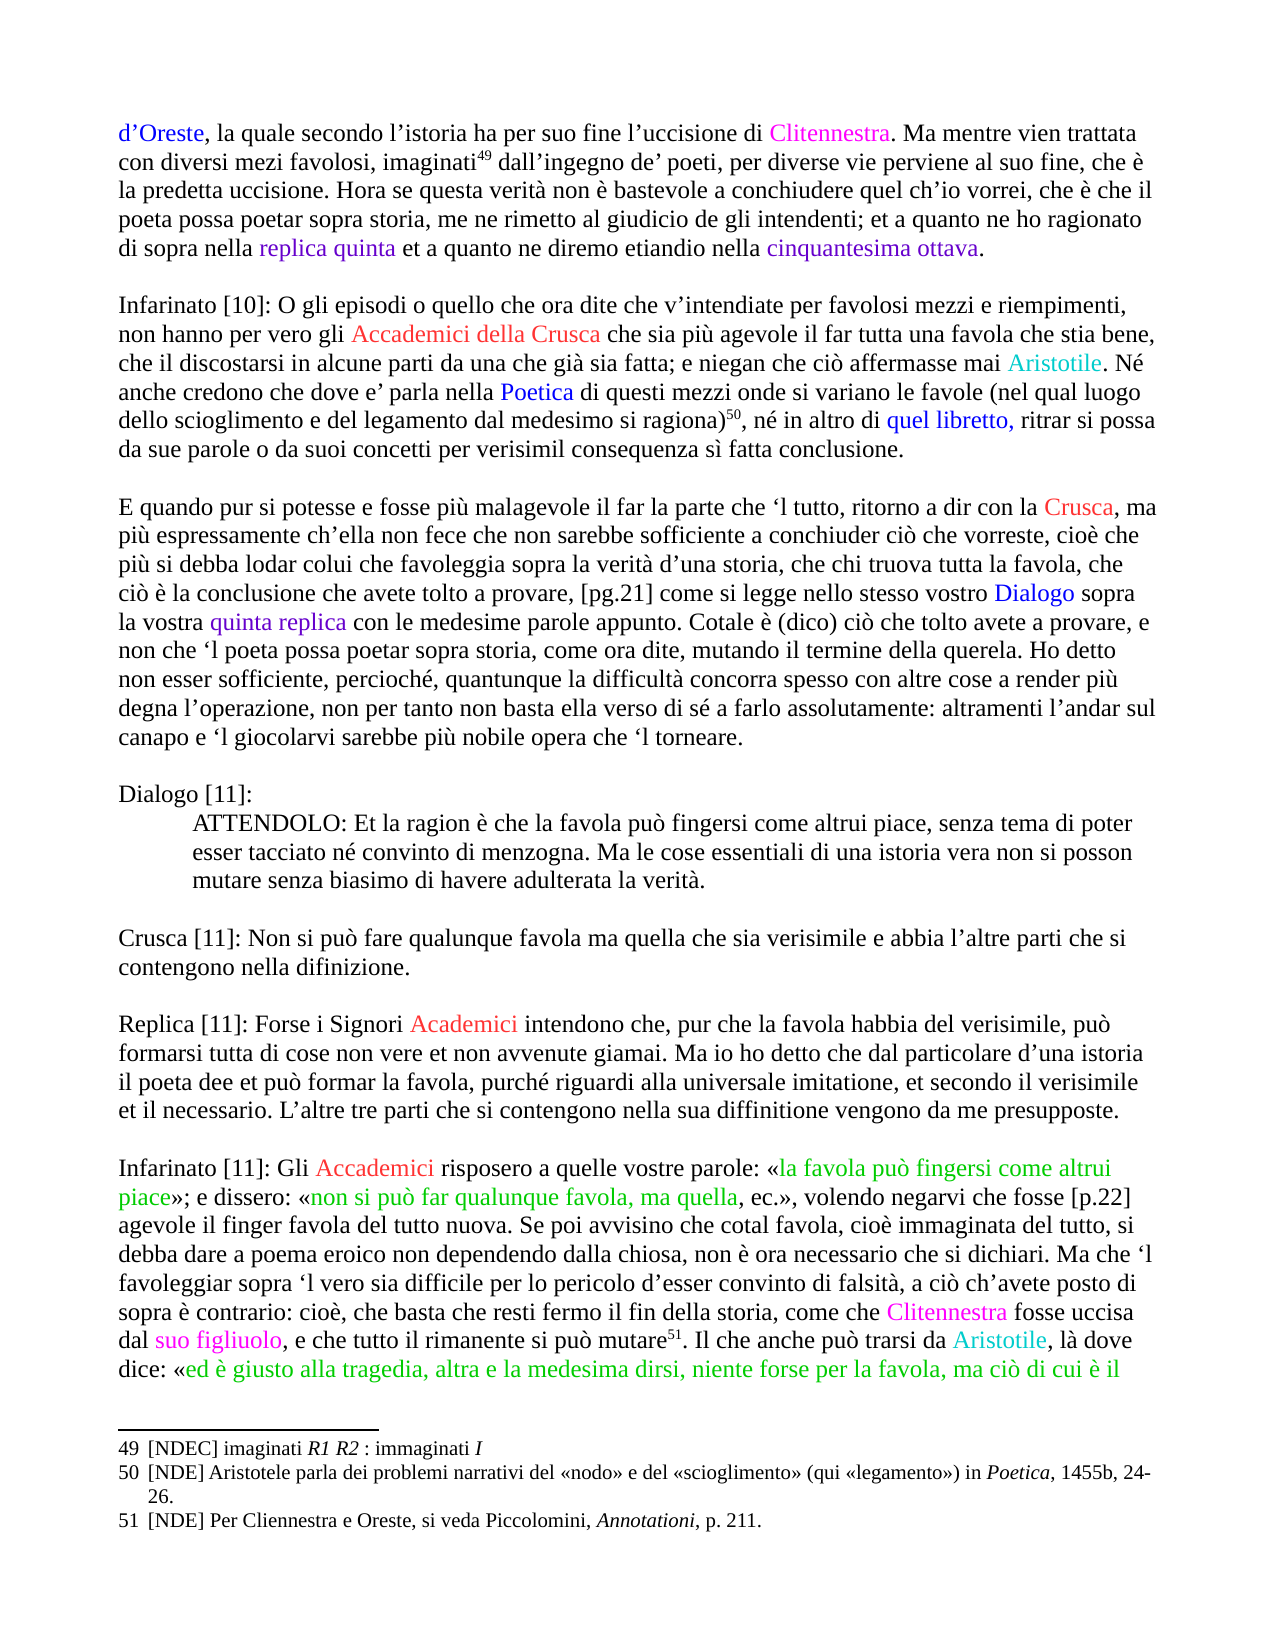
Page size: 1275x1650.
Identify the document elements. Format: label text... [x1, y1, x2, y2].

text Crusca [11]: Non si può fare qualunque favola ma quella che sia verisimile e abbia l’altre parti che si contengono nella difinizione. [118, 923, 1157, 981]
text [NDE] Per Cliennestra e Oreste, si veda Piccolomini, Annotationi, p. 211. [118, 1508, 1157, 1532]
text [NDE] Aristotele parla dei problemi narrativi del «nodo» e del «scioglimento» (qui «legamento») in Poetica, 1455b, 24-26. [118, 1460, 1157, 1508]
text Infarinato [11]: Gli Accademici risposero a quelle vostre parole: «la favola può fingersi come altrui piace»; e dissero: «non si può far qualunque favola, ma quella, ec.», volendo negarvi che fosse [p.22] agevole il finger favola del tutto nuova. Se poi avvisino che cotal favola, cioè immaginata del tutto, si debba dare a poema eroico non dependendo dalla chiosa, non è ora necessario che si dichiari. Ma che ‘l favoleggiar sopra ‘l vero sia difficile per lo pericolo d’esser convinto di falsità, a ciò ch’avete posto di sopra è contrario: cioè, che basta che resti fermo il fin della storia, come che Clitennestra fosse uccisa dal suo figliuolo, e che tutto il rimanente si può mutare. Il che anche può trarsi da Aristotile, là dove dice: «ed è giusto alla tragedia, altra e la medesima dirsi, niente forse per la favola, ma ciò di cui è il [118, 1153, 1157, 1383]
text E quando pur si potesse e fosse più malagevole il far la parte che ‘l tutto, ritorno a dir con la Crusca, ma più espressamente ch’ella non fece che non sarebbe sofficiente a conchiuder ciò che vorreste, cioè che più si debba lodar colui che favoleggia sopra la verità d’una storia, che chi truova tutta la favola, che ciò è la conclusione che avete tolto a provare, [pg.21] come si legge nello stesso vostro Dialogo sopra la vostra quinta replica con le medesime parole appunto. Cotale è (dico) ciò che tolto avete a provare, e non che ‘l poeta possa poetar sopra storia, come ora dite, mutando il termine della querela. Ho detto non esser sofficiente, percioché, quantunque la difficultà concorra spesso con altre cose a render più degna l’operazione, non per tanto non basta ella verso di sé a farlo assolutamente: altramenti l’andar sul canapo e ‘l giocolarvi sarebbe più nobile opera che ‘l torneare. [118, 492, 1157, 751]
text [NDEC] imaginati R1 R2 : immaginati I [118, 1436, 1157, 1460]
text d’Oreste, la quale secondo l’istoria ha per suo fine l’uccisione di Clitennestra. Ma mentre vien trattata con diversi mezi favolosi, imaginati dall’ingegno de’ poeti, per diverse vie perviene al suo fine, che è la predetta uccisione. Hora se questa verità non è bastevole a conchiudere quel ch’io vorrei, che è che il poeta possa poetar sopra storia, me ne rimetto al giudicio de gli intendenti; et a quanto ne ho ragionato di sopra nella replica quinta et a quanto ne diremo etiandio nella cinquantesima ottava. [118, 118, 1157, 262]
text Dialogo [11]: [118, 779, 1157, 808]
text Replica [11]: Forse i Signori Academici intendono che, pur che la favola habbia del verisimile, può formarsi tutta di cose non vere et non avvenute giamai. Ma io ho detto che dal particolare d’una istoria il poeta dee et può formar la favola, purché riguardi alla universale imitatione, et secondo il verisimile et il necessario. L’altre tre parti che si contengono nella sua diffinitione vengono da me presupposte. [118, 1009, 1157, 1124]
text Infarinato [10]: O gli episodi o quello che ora dite che v’intendiate per favolosi mezzi e riempimenti, non hanno per vero gli Accademici della Crusca che sia più agevole il far tutta una favola che stia bene, che il discostarsi in alcune parti da una che già sia fatta; e niegan che ciò affermasse mai Aristotile. Né anche credono che dove e’ parla nella Poetica di questi mezzi onde si variano le favole (nel qual luogo dello scioglimento e del legamento dal medesimo si ragiona), né in altro di quel libretto, ritrar si possa da sue parole o da suoi concetti per verisimil consequenza sì fatta conclusione. [118, 291, 1157, 463]
text ATTENDOLO: Et la ragion è che la favola può fingersi come altrui piace, senza tema di poter esser tacciato né convinto di menzogna. Ma le cose essentiali di una istoria vera non si posson mutare senza biasimo di havere adulterata la verità. [192, 808, 1157, 894]
